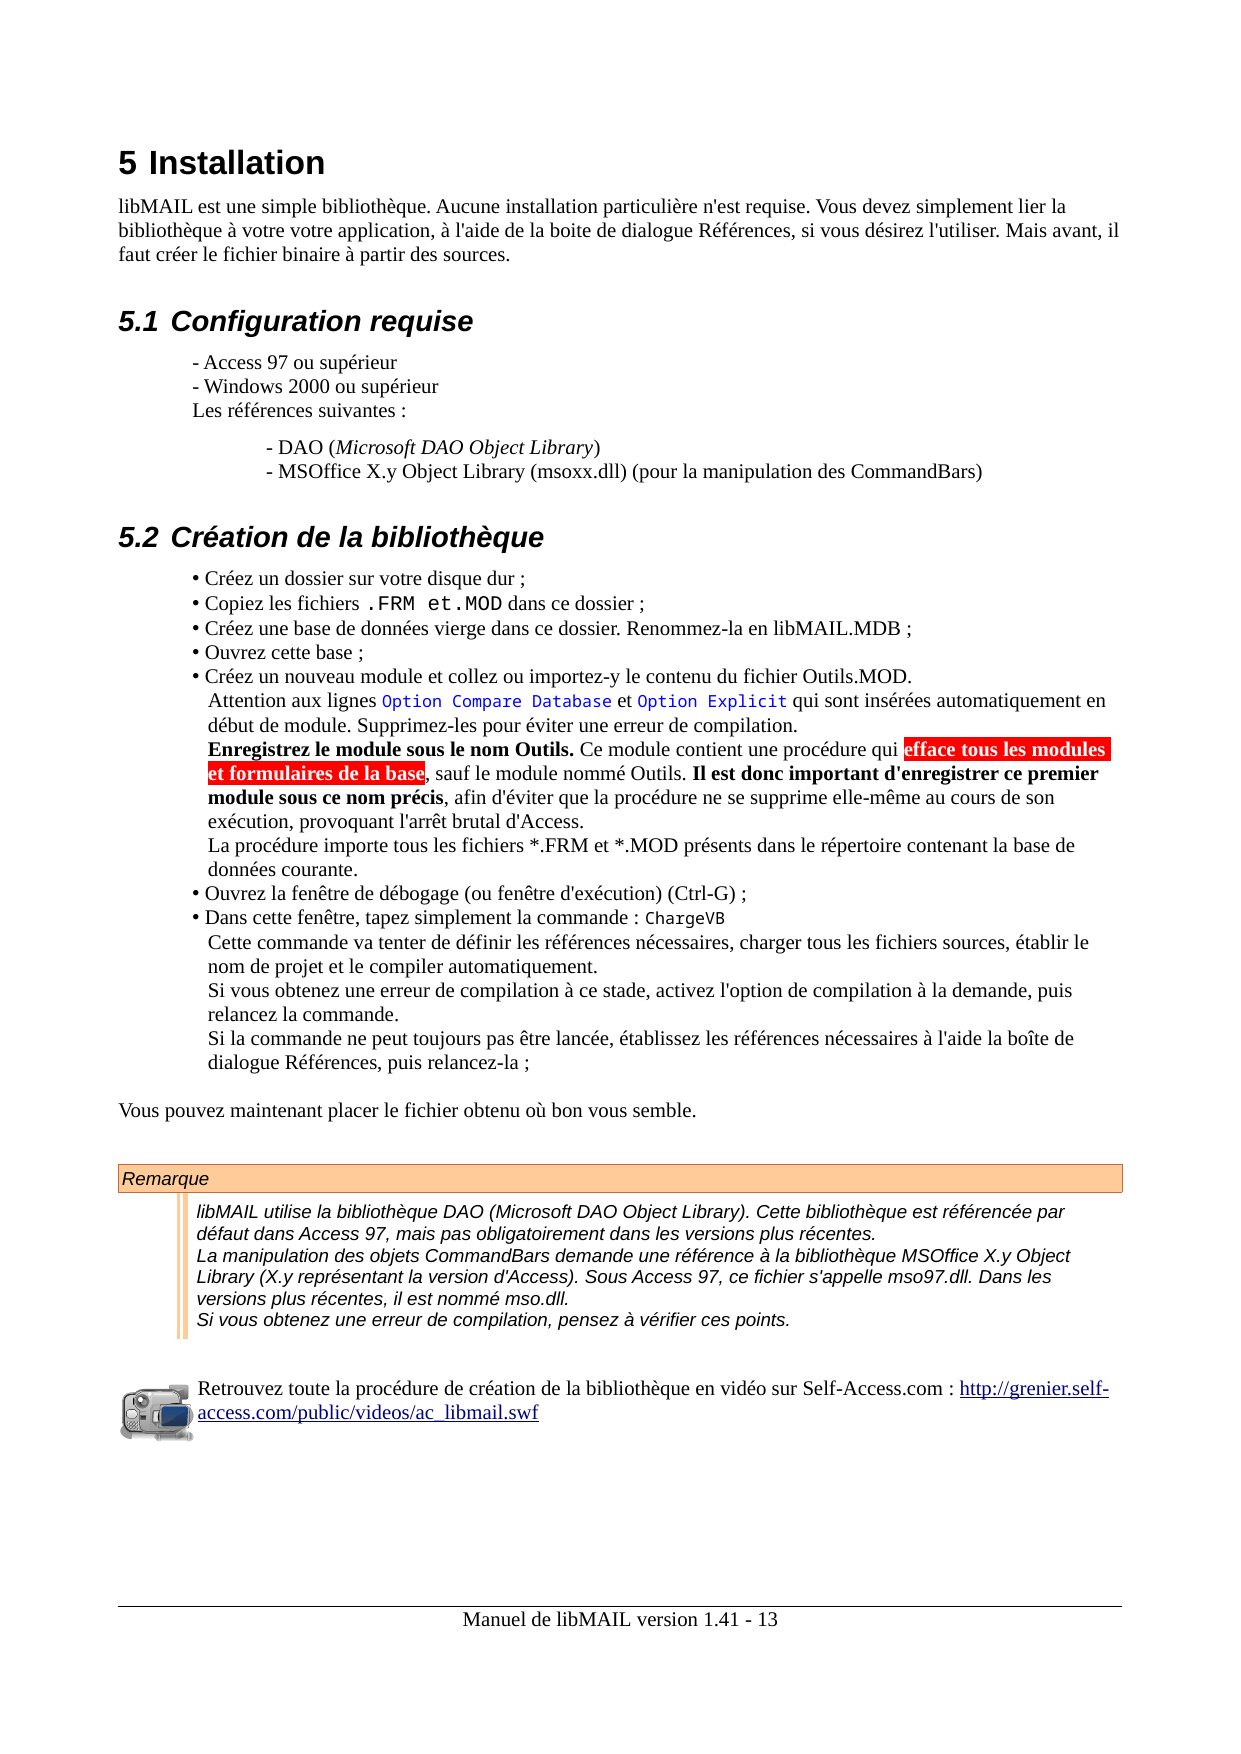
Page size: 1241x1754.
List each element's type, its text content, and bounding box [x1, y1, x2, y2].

subtitle Création de la bibliothèque [118, 520, 1122, 554]
list Créez une base de données vierge dans ce dossier. Renommez-la en libMAIL.MDB ; [192, 616, 1122, 640]
text La manipulation des objets CommandBars demande une référence à la bibliothèque MSOffice X.y Object Library (X.y représentant la version d'Access). Sous Access 97, ce fichier s'appelle mso97.dll. Dans les versions plus récentes, il est nommé mso.dll. [188, 1244, 1122, 1309]
text Retrouvez toute la procédure de création de la bibliothèque en vidéo sur Self-Access.com : http://grenier.self-access.com/public/videos/ac_libmail.swf [118, 1376, 1122, 1424]
list Attention aux lignes Option Compare Database et Option Explicit qui sont insérées automatiquement en début de module. Supprimez-les pour éviter une erreur de compilation. [208, 688, 1122, 737]
list Créez un nouveau module et collez ou importez-y le contenu du fichier Outils.MOD. [192, 664, 1122, 688]
text - Access 97 ou supérieur - Windows 2000 ou supérieur Les références suivantes : [192, 350, 1122, 422]
list Si la commande ne peut toujours pas être lancée, établissez les références nécessaires à l'aide la boîte de dialogue Références, puis relancez-la ; [208, 1026, 1122, 1074]
text - DAO (Microsoft DAO Object Library) - MSOffice X.y Object Library (msoxx.dll) (pour la manipulation des CommandBars) [266, 435, 1122, 483]
subtitle Configuration requise [118, 304, 1122, 337]
list Dans cette fenêtre, tapez simplement la commande : ChargeVB [192, 905, 1122, 929]
list Créez un dossier sur votre disque dur ; [192, 566, 1122, 590]
text libMAIL est une simple bibliothèque. Aucune installation particulière n'est requise. Vous devez simplement lier la bibliothèque à votre votre application, à l'aide de la boite de dialogue Références, si vous désirez l'utiliser. Mais avant, il faut créer le fichier binaire à partir des sources. [118, 194, 1122, 266]
text libMAIL utilise la bibliothèque DAO (Microsoft DAO Object Library). Cette bibliothèque est référencée par défaut dans Access 97, mais pas obligatoirement dans les versions plus récentes. [188, 1193, 1122, 1244]
text Vous pouvez maintenant placer le fichier obtenu où bon vous semble. [118, 1098, 1122, 1122]
list La procédure importe tous les fichiers *.FRM et *.MOD présents dans le répertoire contenant la base de données courante. [208, 833, 1122, 881]
list Ouvrez cette base ; [192, 640, 1122, 664]
text Si vous obtenez une erreur de compilation, pensez à vérifier ces points. [188, 1309, 1122, 1339]
subtitle Installation [118, 143, 1122, 182]
list Ouvrez la fenêtre de débogage (ou fenêtre d'exécution) (Ctrl-G) ; [192, 881, 1122, 905]
list Si vous obtenez une erreur de compilation à ce stade, activez l'option de compilation à la demande, puis relancez la commande. [208, 978, 1122, 1026]
text Remarque [119, 1165, 1122, 1192]
list Enregistrez le module sous le nom Outils. Ce module contient une procédure qui efface tous les modules et formulaires de la base, sauf le module nommé Outils. Il est donc important d'enregistrer ce premier module sous ce nom précis, afin d'éviter que la procédure ne se supprime elle-même au cours de son exécution, provoquant l'arrêt brutal d'Access. [208, 737, 1122, 833]
list Cette commande va tenter de définir les références nécessaires, charger tous les fichiers sources, établir le nom de projet et le compiler automatiquement. [208, 929, 1122, 978]
list Copiez les fichiers .FRM et.MOD dans ce dossier ; [192, 590, 1122, 616]
